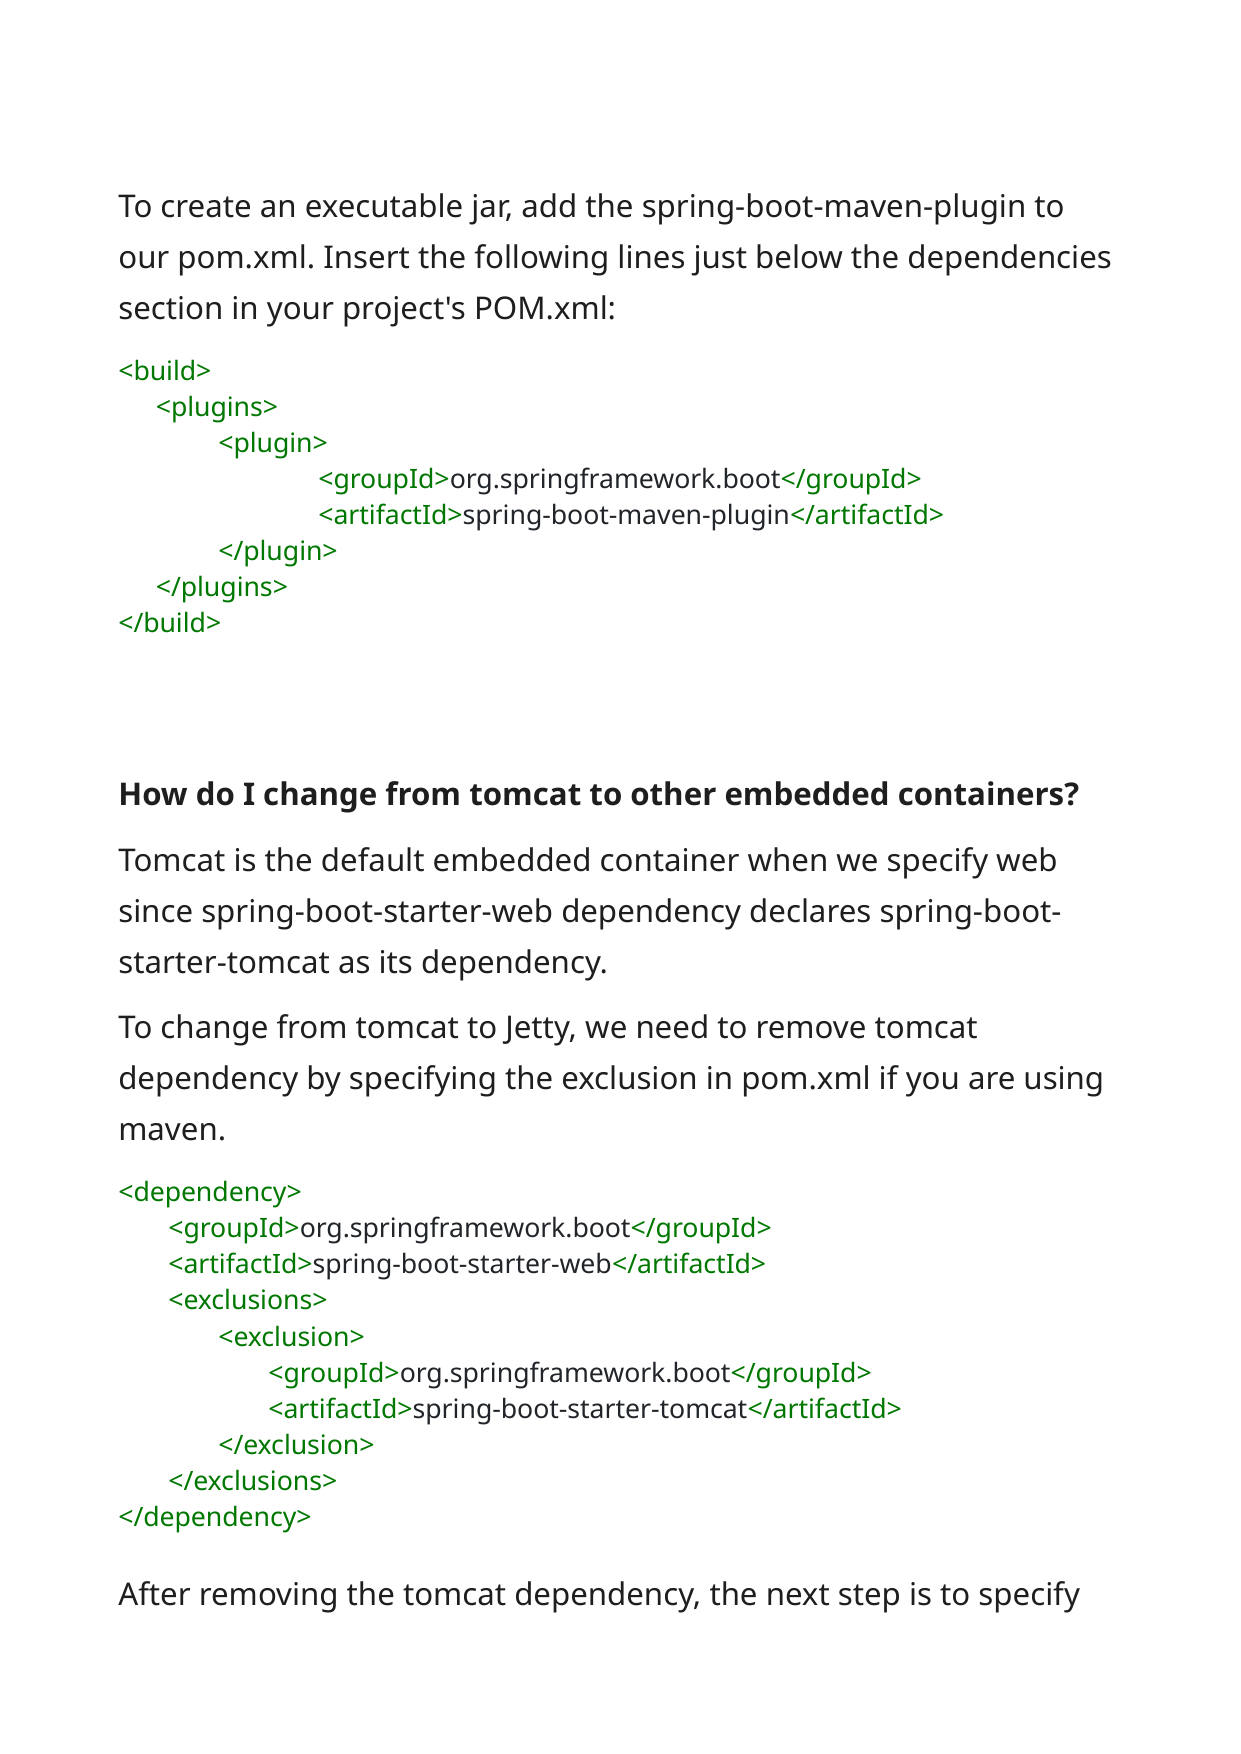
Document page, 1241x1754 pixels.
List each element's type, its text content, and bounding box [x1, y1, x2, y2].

text </build> [118, 604, 1122, 641]
text <groupId>org.springframework.boot</groupId> [118, 460, 1122, 496]
text <groupId>org.springframework.boot</groupId> [118, 1209, 1122, 1245]
text <artifactId>spring-boot-starter-web</artifactId> [118, 1245, 1122, 1281]
text Tomcat is the default embedded container when we specify web since spring-boot-starter-web dependency declares spring-boot-starter-tomcat as its dependency. [118, 837, 1122, 982]
text <exclusion> [118, 1317, 1122, 1354]
text </dependency> [118, 1498, 1122, 1534]
text <plugins> [118, 388, 1122, 424]
text <plugin> [118, 424, 1122, 460]
text How do I change from tomcat to other embedded containers? [118, 772, 1122, 814]
text <artifactId>spring-boot-starter-tomcat</artifactId> [118, 1390, 1122, 1426]
text <artifactId>spring-boot-maven-plugin</artifactId> [118, 496, 1122, 532]
text To change from tomcat to Jetty, we need to remove tomcat dependency by specifying the exclusion in pom.xml if you are using maven. [118, 1005, 1122, 1150]
text <groupId>org.springframework.boot</groupId> [118, 1354, 1122, 1390]
text </exclusion> [118, 1426, 1122, 1462]
text </plugin> [118, 532, 1122, 568]
text <exclusions> [118, 1281, 1122, 1317]
text To create an executable jar, add the spring-boot-maven-plugin to our pom.xml. Insert the following lines just below the dependencies section in your project's POM.xml: [118, 184, 1122, 328]
text </exclusions> [118, 1462, 1122, 1498]
text </plugins> [118, 568, 1122, 604]
text <build> [118, 351, 1122, 388]
text <dependency> [118, 1173, 1122, 1209]
text After removing the tomcat dependency, the next step is to specify [118, 1534, 1122, 1614]
